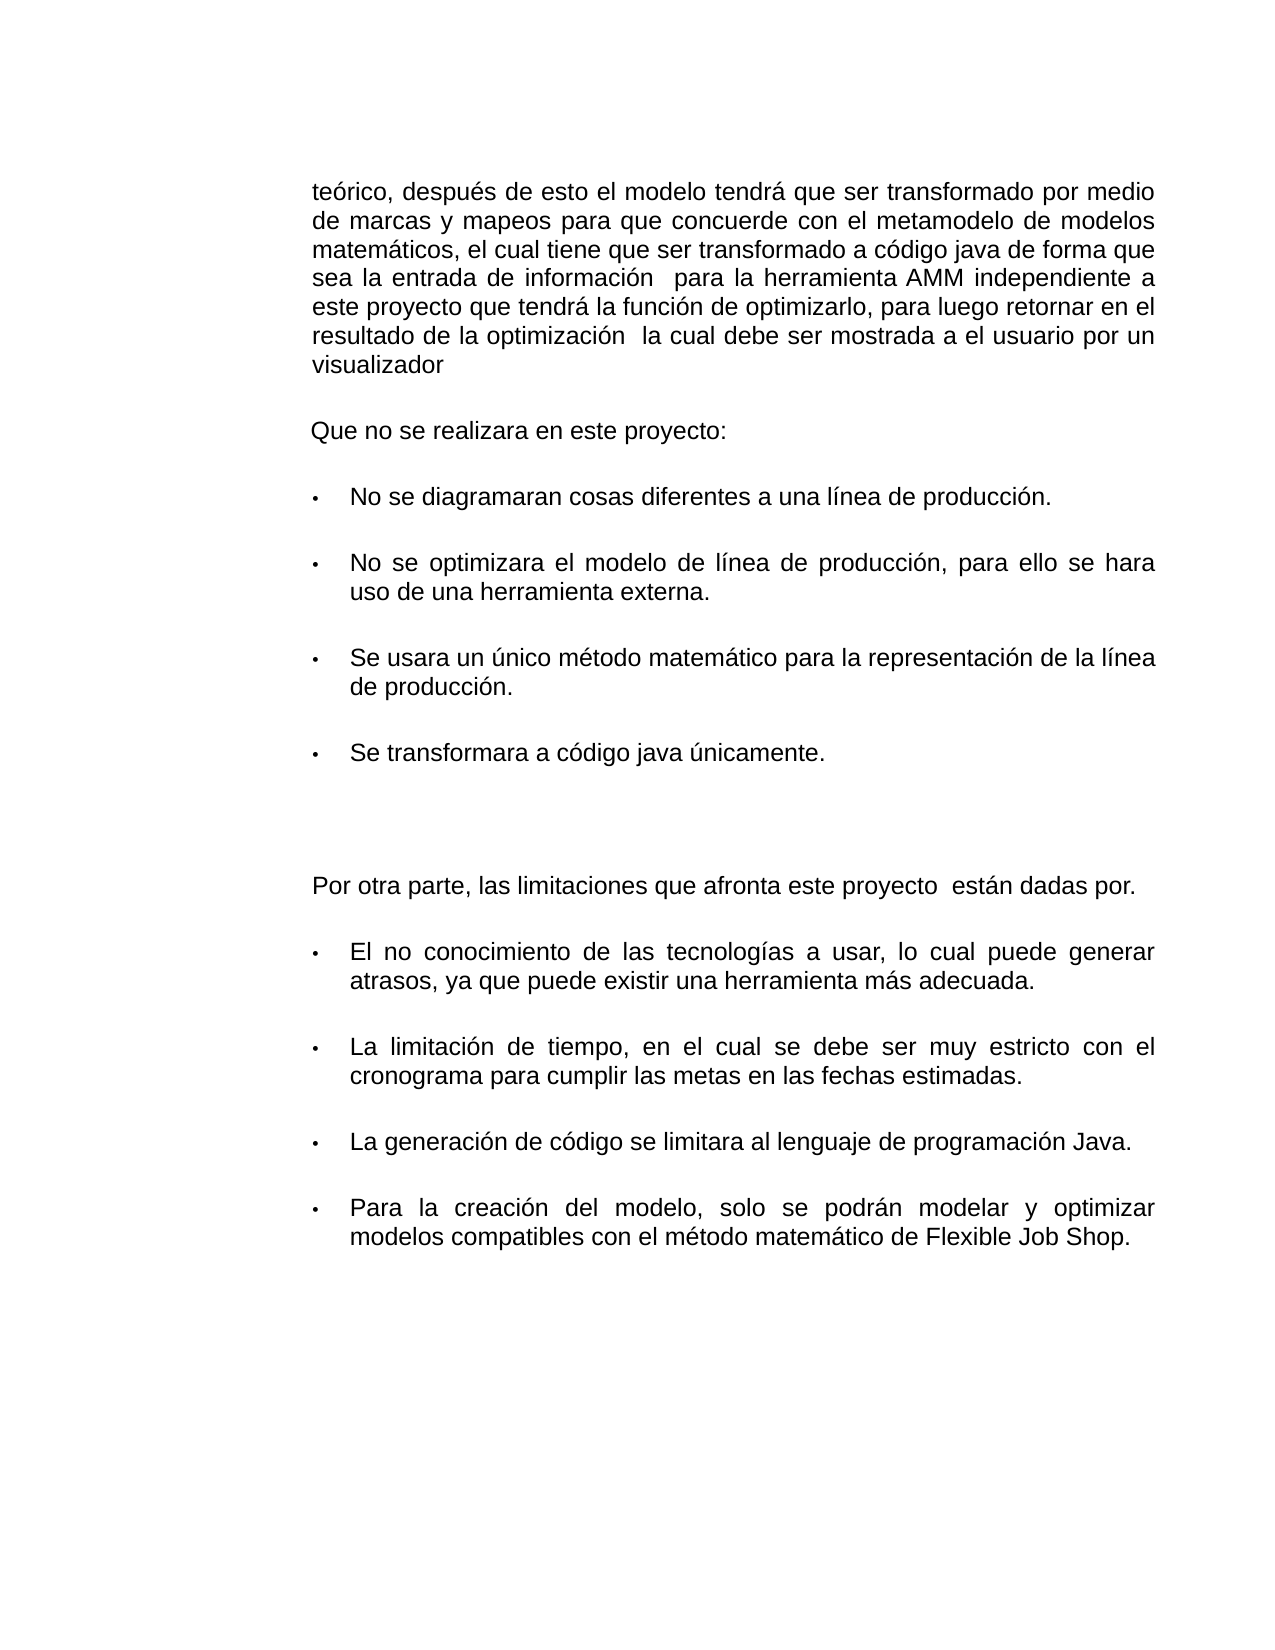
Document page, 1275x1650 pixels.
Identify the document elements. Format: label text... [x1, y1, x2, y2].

list No se diagramaran cosas diferentes a una línea de producción. [312, 482, 1157, 511]
list No se optimizara el modelo de línea de producción, para ello se hara uso de una herramienta externa. [312, 548, 1157, 606]
list Se transformara a código java únicamente. [312, 738, 1157, 767]
text teórico, después de esto el modelo tendrá que ser transformado por medio de marcas y mapeos para que concuerde con el metamodelo de modelos matemáticos, el cual tiene que ser transformado a código java de forma que sea la entrada de información para la herramienta AMM independiente a este proyecto que tendrá la función de optimizarlo, para luego retornar en el resultado de la optimización la cual debe ser mostrada a el usuario por un visualizador [312, 177, 1157, 378]
list El no conocimiento de las tecnologías a usar, lo cual puede generar atrasos, ya que puede existir una herramienta más adecuada. [312, 937, 1157, 995]
text Que no se realizara en este proyecto: [310, 416, 1157, 445]
list La generación de código se limitara al lenguaje de programación Java. [312, 1127, 1157, 1156]
list Se usara un único método matemático para la representación de la línea de producción. [312, 643, 1157, 701]
text Por otra parte, las limitaciones que afronta este proyecto están dadas por. [312, 871, 1157, 900]
list Para la creación del modelo, solo se podrán modelar y optimizar modelos compatibles con el método matemático de Flexible Job Shop. [312, 1193, 1157, 1251]
list La limitación de tiempo, en el cual se debe ser muy estricto con el cronograma para cumplir las metas en las fechas estimadas. [312, 1032, 1157, 1090]
